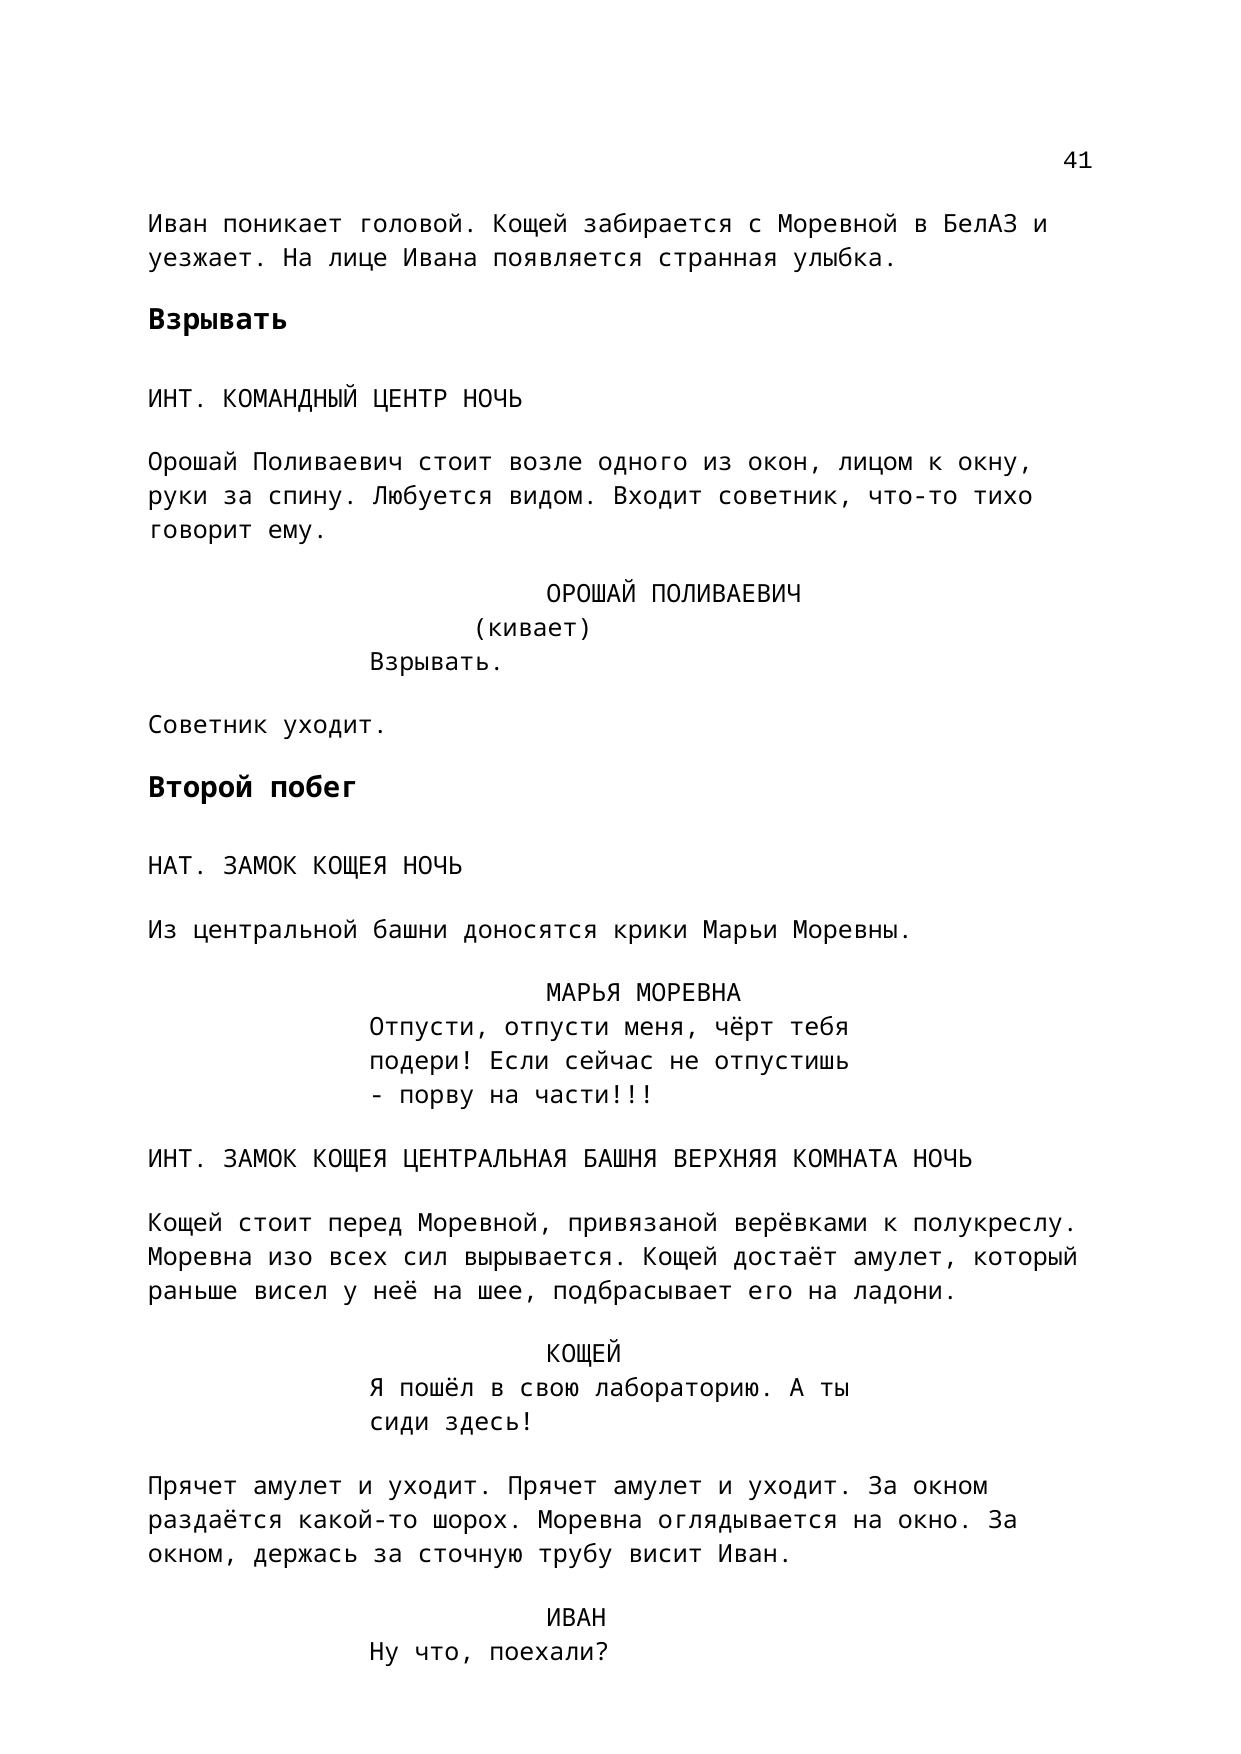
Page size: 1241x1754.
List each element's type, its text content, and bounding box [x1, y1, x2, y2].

text Кощей стоит перед Моревной, привязаной верёвками к полукреслу. Моревна изо всех сил вырывается. Кощей достаёт амулет, который раньше висел у неё на шее, подбрасывает его на ладони. [148, 1204, 1093, 1306]
text ИНТ. ЗАМОК КОЩЕЯ ЦЕНТРАЛЬНАЯ БАШНЯ ВЕРХНЯЯ КОМНАТА НОЧЬ [148, 1141, 1093, 1175]
text Я пошёл в свою лабораторию. А ты сиди здесь! [369, 1370, 871, 1438]
text Прячет амулет и уходит. Прячет амулет и уходит. За окном раздаётся какой-то шорох. Моревна оглядывается на окно. За окном, держась за сточную трубу висит Иван. [148, 1467, 1093, 1570]
text МАРЬЯ МОРЕВНА [546, 975, 1093, 1009]
text ОРОШАЙ ПОЛИВАЕВИЧ [546, 575, 1093, 609]
text НАТ. ЗАМОК КОЩЕЯ НОЧЬ [148, 848, 1093, 882]
text Советник уходит. [148, 707, 1093, 741]
text Из центральной башни доносятся крики Марьи Моревны. [148, 911, 1093, 945]
text Отпусти, отпусти меня, чёрт тебя подери! Если сейчас не отпустишь - порву на части!!! [369, 1009, 871, 1111]
text ИНТ. КОМАНДНЫЙ ЦЕНТР НОЧЬ [148, 380, 1093, 414]
text Орошай Поливаевич стоит возле одного из окон, лицом к окну, руки за спину. Любуется видом. Входит советник, что-то тихо говорит ему. [148, 444, 1093, 546]
subtitle Взрывать [148, 298, 1093, 338]
subtitle Второй побег [148, 766, 1093, 806]
text Иван поникает головой. Кощей забирается с Моревной в БелАЗ и уезжает. На лице Ивана появляется странная улыбка. [148, 205, 1093, 273]
text (кивает) [472, 609, 871, 643]
text ИВАН [546, 1599, 1093, 1633]
text Взрывать. [369, 643, 871, 678]
text Ну что, поехали? [369, 1633, 871, 1667]
text КОЩЕЙ [546, 1336, 1093, 1370]
